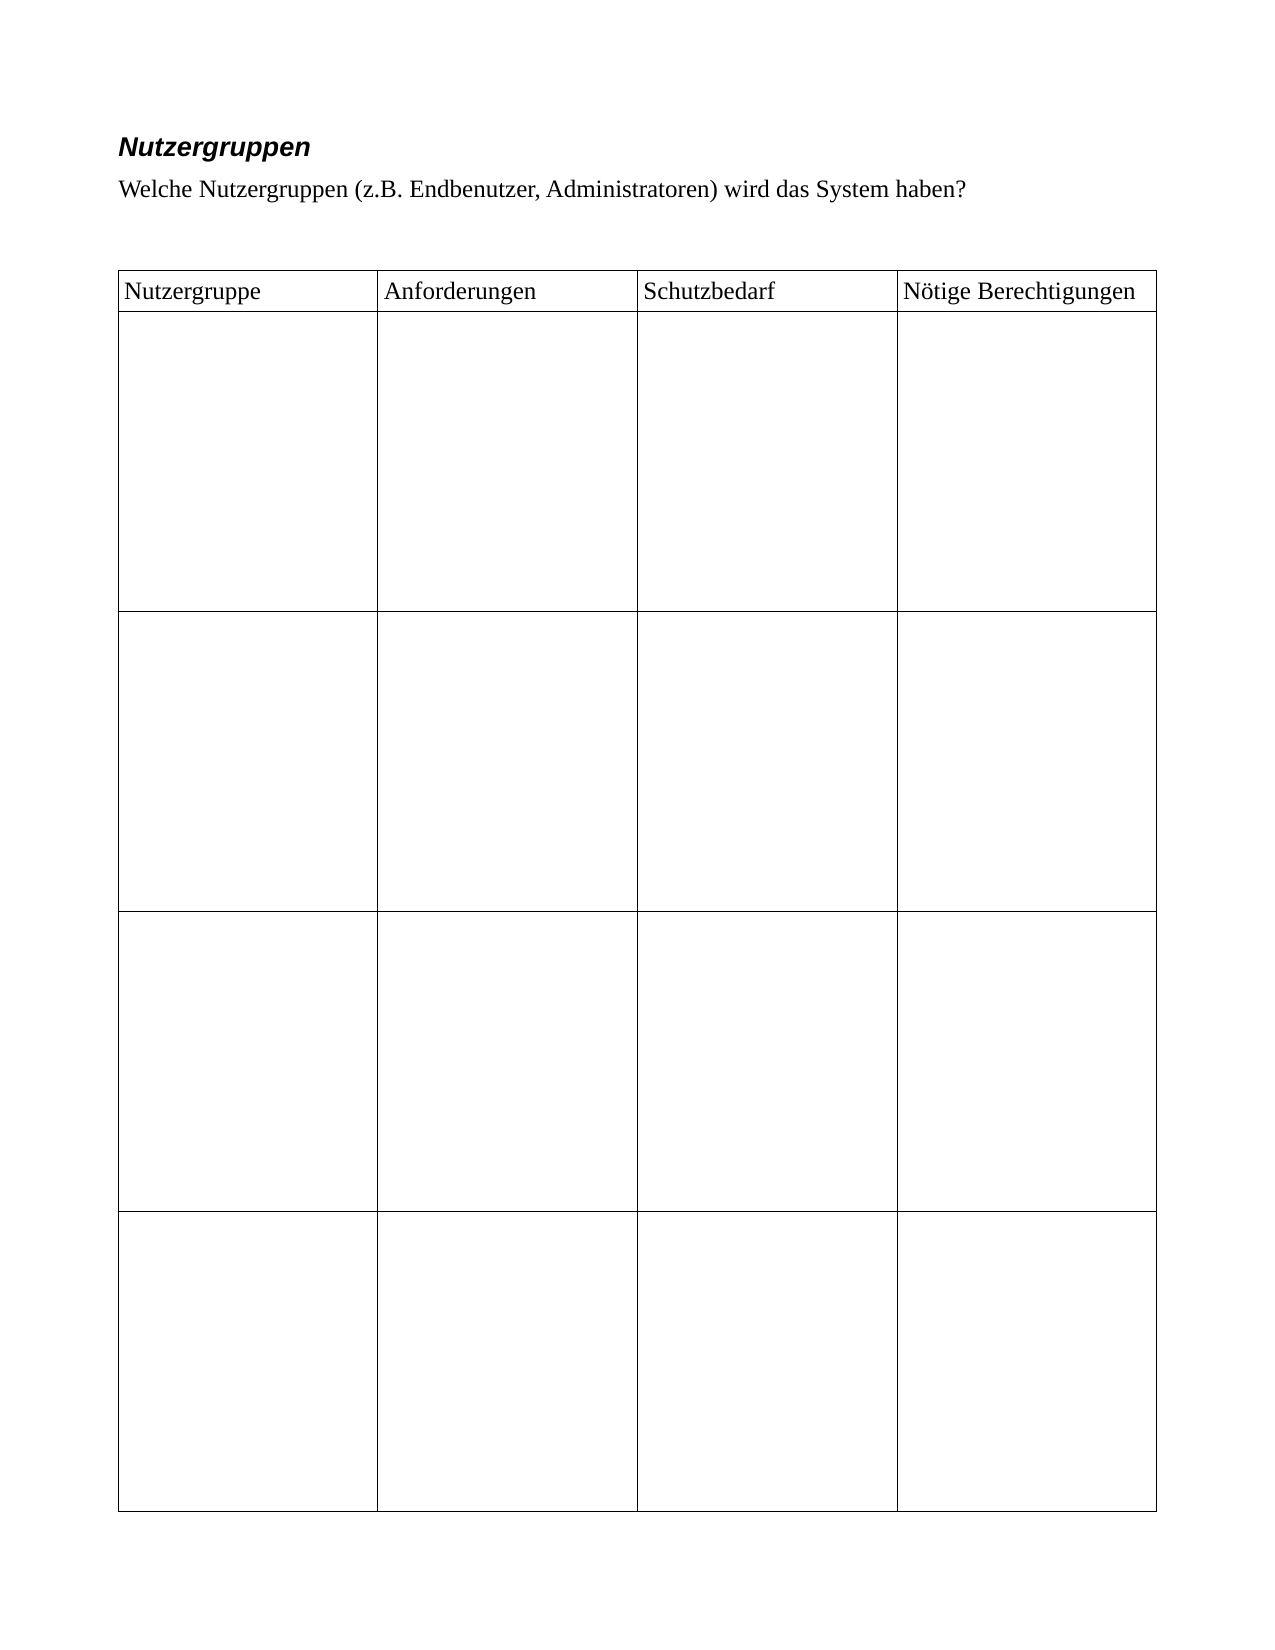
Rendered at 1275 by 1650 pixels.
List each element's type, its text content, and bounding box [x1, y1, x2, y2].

table_header Anforderungen [378, 271, 637, 311]
table_cell [898, 912, 1156, 1211]
table_cell [638, 312, 897, 611]
table_cell [378, 912, 637, 1211]
table_cell [378, 312, 637, 611]
text Welche Nutzergruppen (z.B. Endbenutzer, Administratoren) wird das System haben? [118, 174, 1157, 203]
subtitle Nutzergruppen [118, 131, 1157, 162]
table_cell [638, 612, 897, 911]
table_cell [638, 1212, 897, 1511]
table_header Nutzergruppe [119, 271, 377, 311]
table_cell [898, 1212, 1156, 1511]
table_cell [119, 312, 377, 611]
table_cell [119, 612, 377, 911]
table_cell [898, 612, 1156, 911]
table_cell [119, 1212, 377, 1511]
table_cell [638, 912, 897, 1211]
table_cell [898, 312, 1156, 611]
table_cell [378, 1212, 637, 1511]
table_cell [378, 612, 637, 911]
table_header Nötige Berechtigungen [898, 271, 1156, 311]
table_header Schutzbedarf [638, 271, 897, 311]
table_cell [119, 912, 377, 1211]
